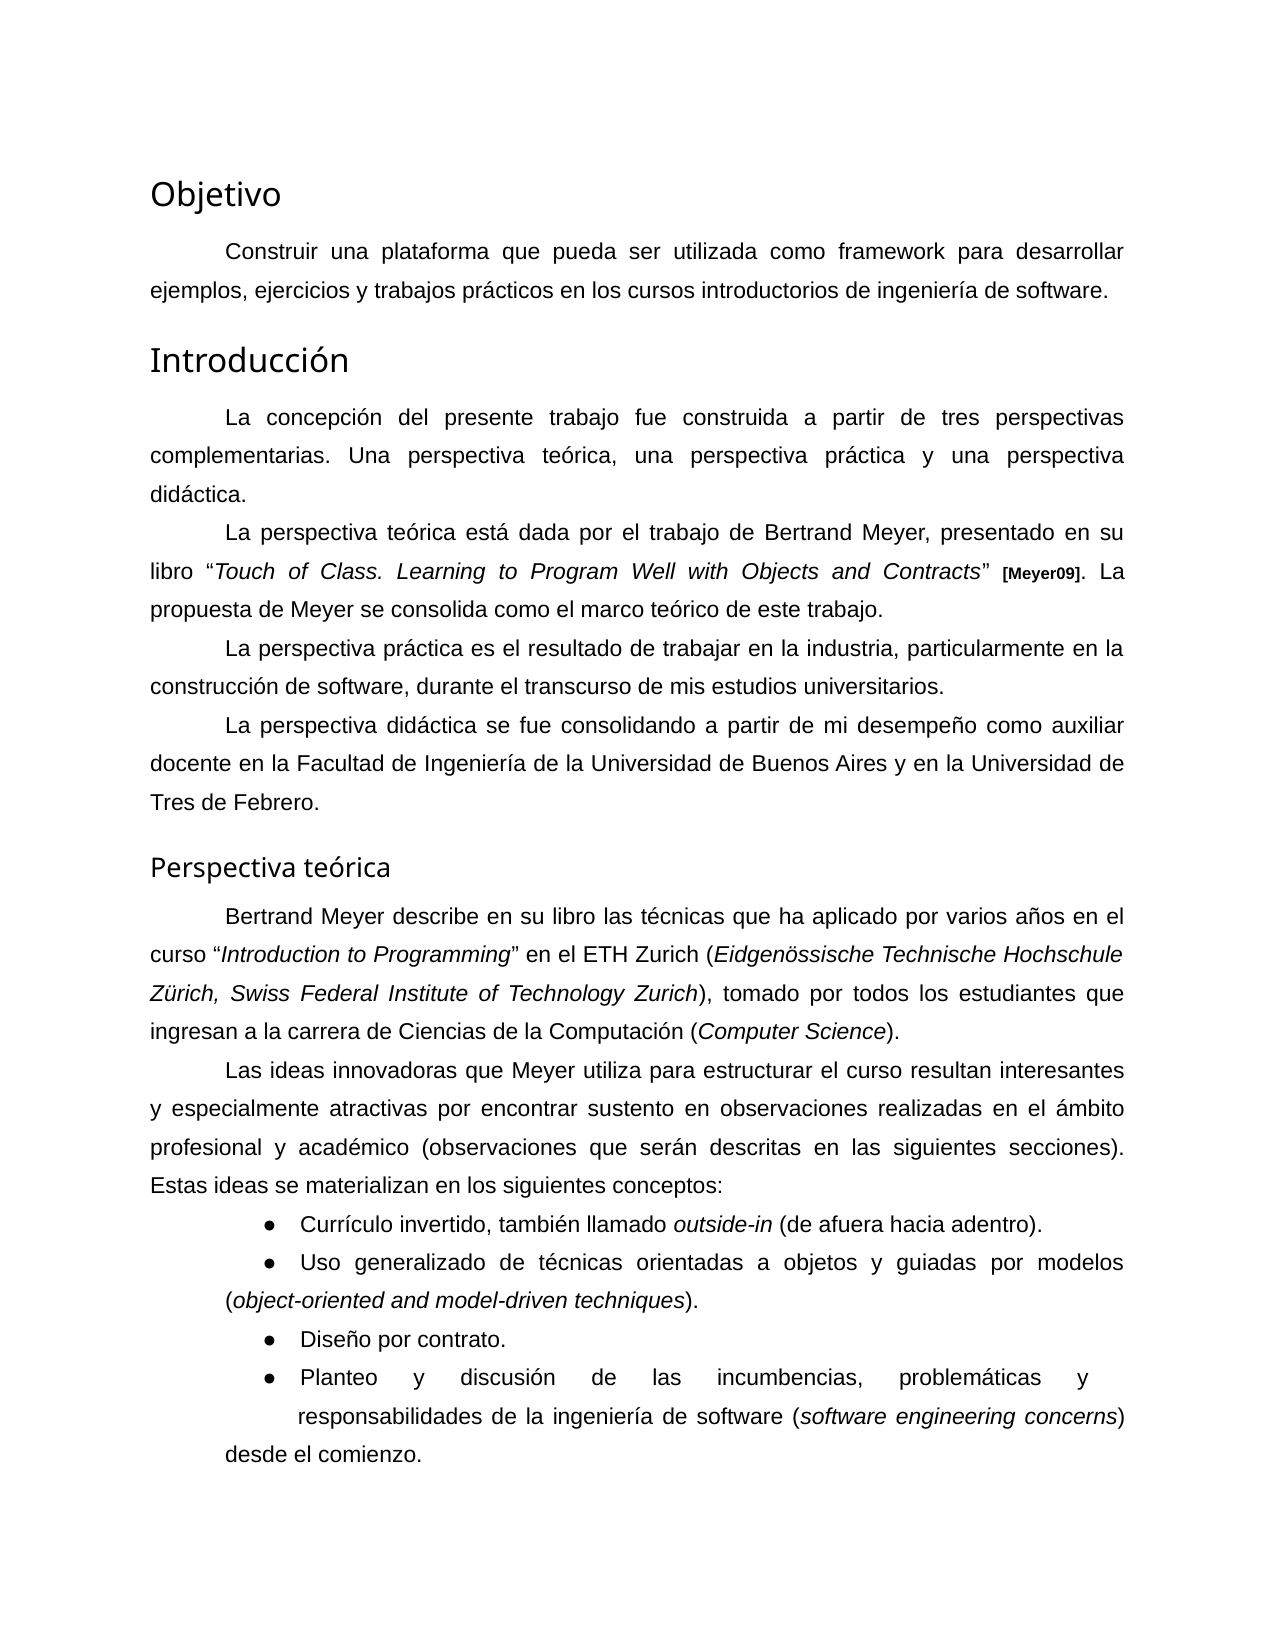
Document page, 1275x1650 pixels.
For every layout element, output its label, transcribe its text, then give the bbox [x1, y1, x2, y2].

text La concepción del presente trabajo fue construida a partir de tres perspectivas complementarias. Una perspectiva teórica, una perspectiva práctica y una perspectiva didáctica. [150, 405, 1125, 507]
text La perspectiva teórica está dada por el trabajo de Bertrand Meyer, presentado en su libro “Touch of Class. Learning to Program Well with Objects and Contracts” [Meyer09]. La propuesta de Meyer se consolida como el marco teórico de este trabajo. [150, 520, 1125, 623]
list Uso generalizado de técnicas orientadas a objetos y guiadas por modelos (object-oriented and model-driven techniques). [187, 1250, 1125, 1314]
text Construir una plataforma que pueda ser utilizada como framework para desarrollar ejemplos, ejercicios y trabajos prácticos en los cursos introductorios de ingeniería de software. [150, 239, 1125, 303]
list Currículo invertido, también llamado outside-in (de afuera hacia adentro). [187, 1211, 1125, 1237]
text La perspectiva práctica es el resultado de trabajar en la industria, particularmente en la construcción de software, durante el transcurso de mis estudios universitarios. [150, 635, 1125, 699]
subtitle Introducción [150, 337, 1125, 382]
text La perspectiva didáctica se fue consolidando a partir de mi desempeño como auxiliar docente en la Facultad de Ingeniería de la Universidad de Buenos Aires y en la Universidad de Tres de Febrero. [150, 712, 1125, 815]
list Planteo y discusión de las incumbencias, problemáticas y responsabilidades de la ingeniería de software (software engineering concerns) desde el comienzo. [187, 1365, 1125, 1467]
subtitle Perspectiva teórica [150, 848, 1125, 885]
subtitle Objetivo [150, 171, 1125, 216]
list Diseño por contrato. [187, 1327, 1125, 1352]
text Las ideas innovadoras que Meyer utiliza para estructurar el curso resultan interesantes y especialmente atractivas por encontrar sustento en observaciones realizadas en el ámbito profesional y académico (observaciones que serán descritas en las siguientes secciones). Estas ideas se materializan en los siguientes conceptos: [150, 1057, 1125, 1198]
text Bertrand Meyer describe en su libro las técnicas que ha aplicado por varios años en el curso “Introduction to Programming” en el ETH Zurich (Eidgenössische Technische Hochschule Zürich, Swiss Federal Institute of Technology Zurich), tomado por todos los estudiantes que ingresan a la carrera de Ciencias de la Computación (Computer Science). [150, 904, 1125, 1045]
